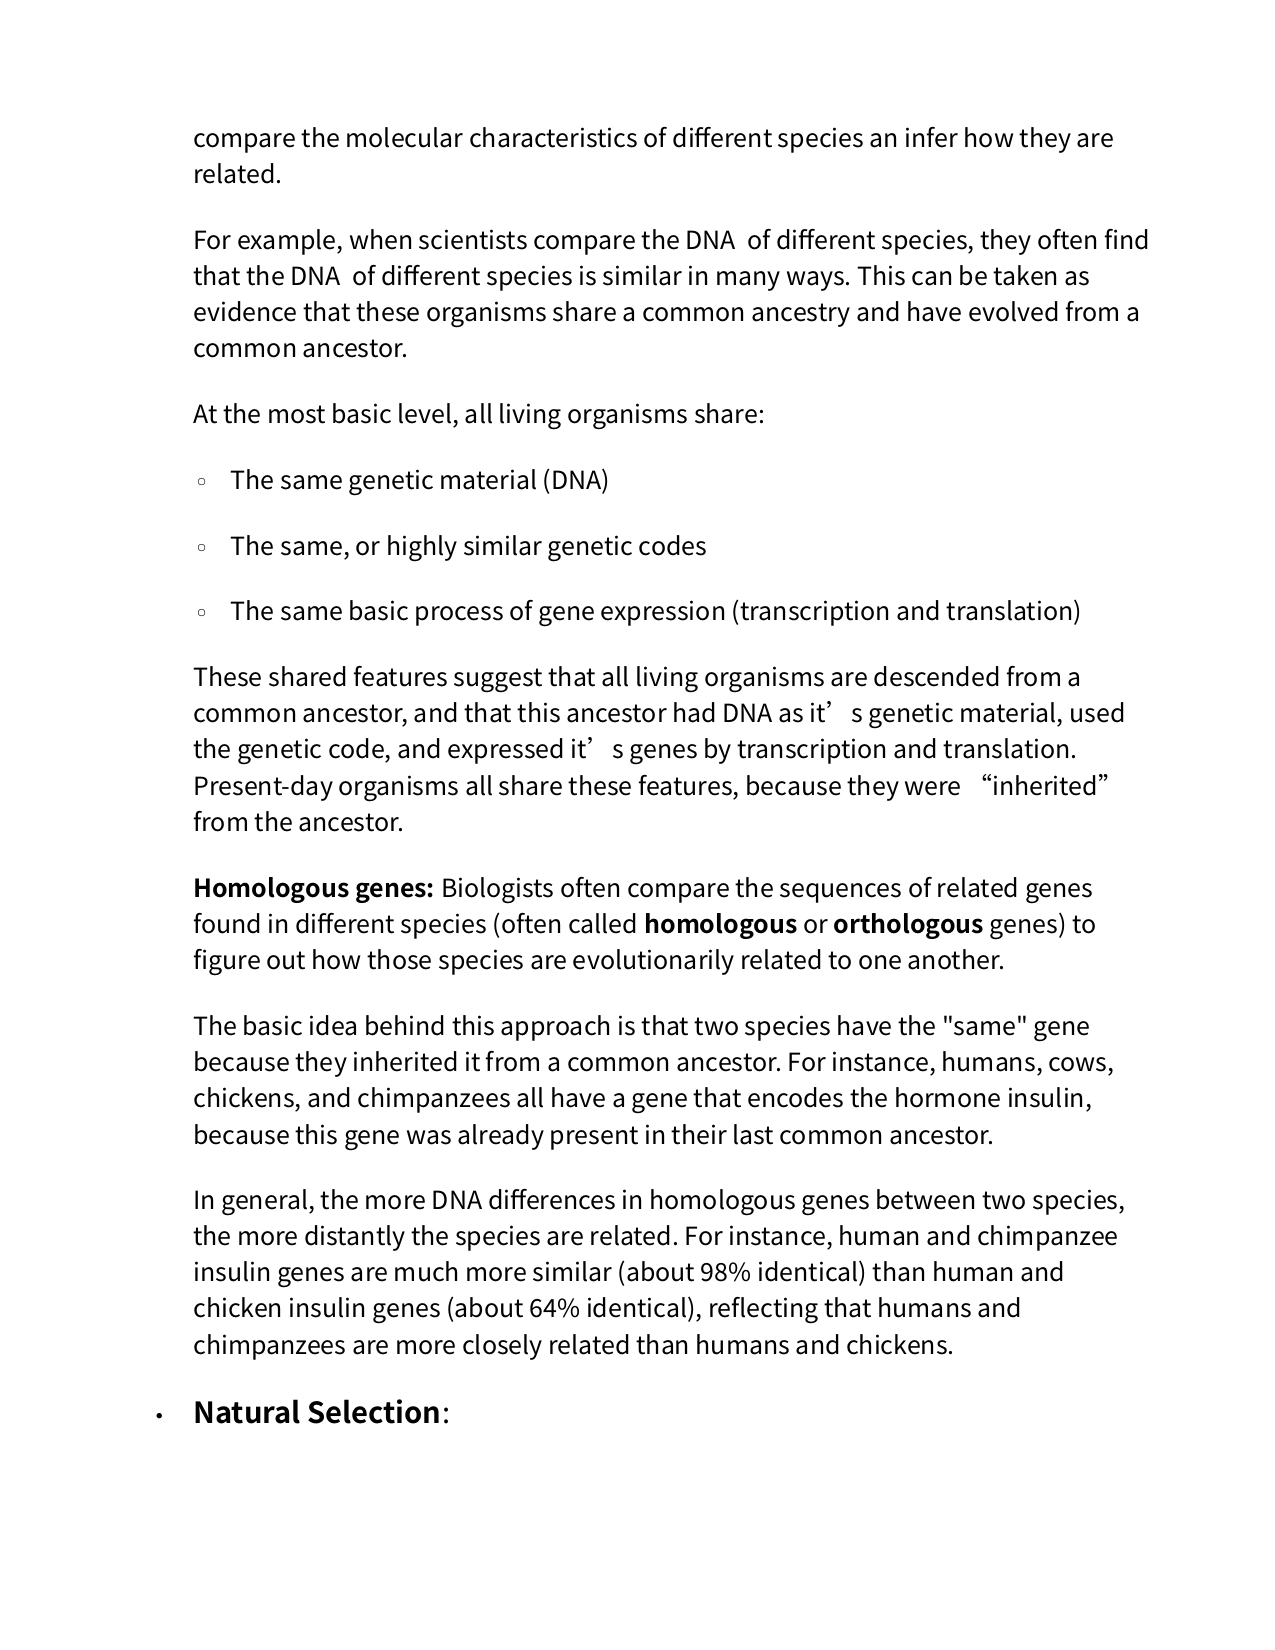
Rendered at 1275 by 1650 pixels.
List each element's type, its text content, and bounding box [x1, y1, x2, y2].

list Homologous genes: Biologists often compare the sequences of related genes found in different species (often called homologous or orthologous genes) to figure out how those species are evolutionarily related to one another. [156, 868, 1157, 977]
list The same genetic material (DNA) [193, 460, 1157, 497]
list compare the molecular characteristics of different species an infer how they are related. [156, 118, 1157, 191]
list These shared features suggest that all living organisms are descended from a common ancestor, and that this ancestor had DNA as it’s genetic material, used the genetic code, and expressed it’s genes by transcription and translation. Present-day organisms all share these features, because they were “inherited” from the ancestor. [156, 657, 1157, 839]
list At the most basic level, all living organisms share: [156, 394, 1157, 431]
list The basic idea behind this approach is that two species have the "same" gene because they inherited it from a common ancestor. For instance, humans, cows, chickens, and chimpanzees all have a gene that encodes the hormone insulin, because this gene was already present in their last common ancestor. [156, 1006, 1157, 1151]
list The same, or highly similar genetic codes [193, 526, 1157, 562]
list Natural Selection: [156, 1390, 1157, 1432]
list In general, the more DNA differences in homologous genes between two species, the more distantly the species are related. For instance, human and chimpanzee insulin genes are much more similar (about 98% identical) than human and chicken insulin genes (about 64% identical), reflecting that humans and chimpanzees are more closely related than humans and chickens. [156, 1180, 1157, 1361]
list The same basic process of gene expression (transcription and translation) [193, 592, 1157, 628]
list For example, when scientists compare the DNA of different species, they often find that the DNA of different species is similar in many ways. This can be taken as evidence that these organisms share a common ancestry and have evolved from a common ancestor. [156, 220, 1157, 365]
